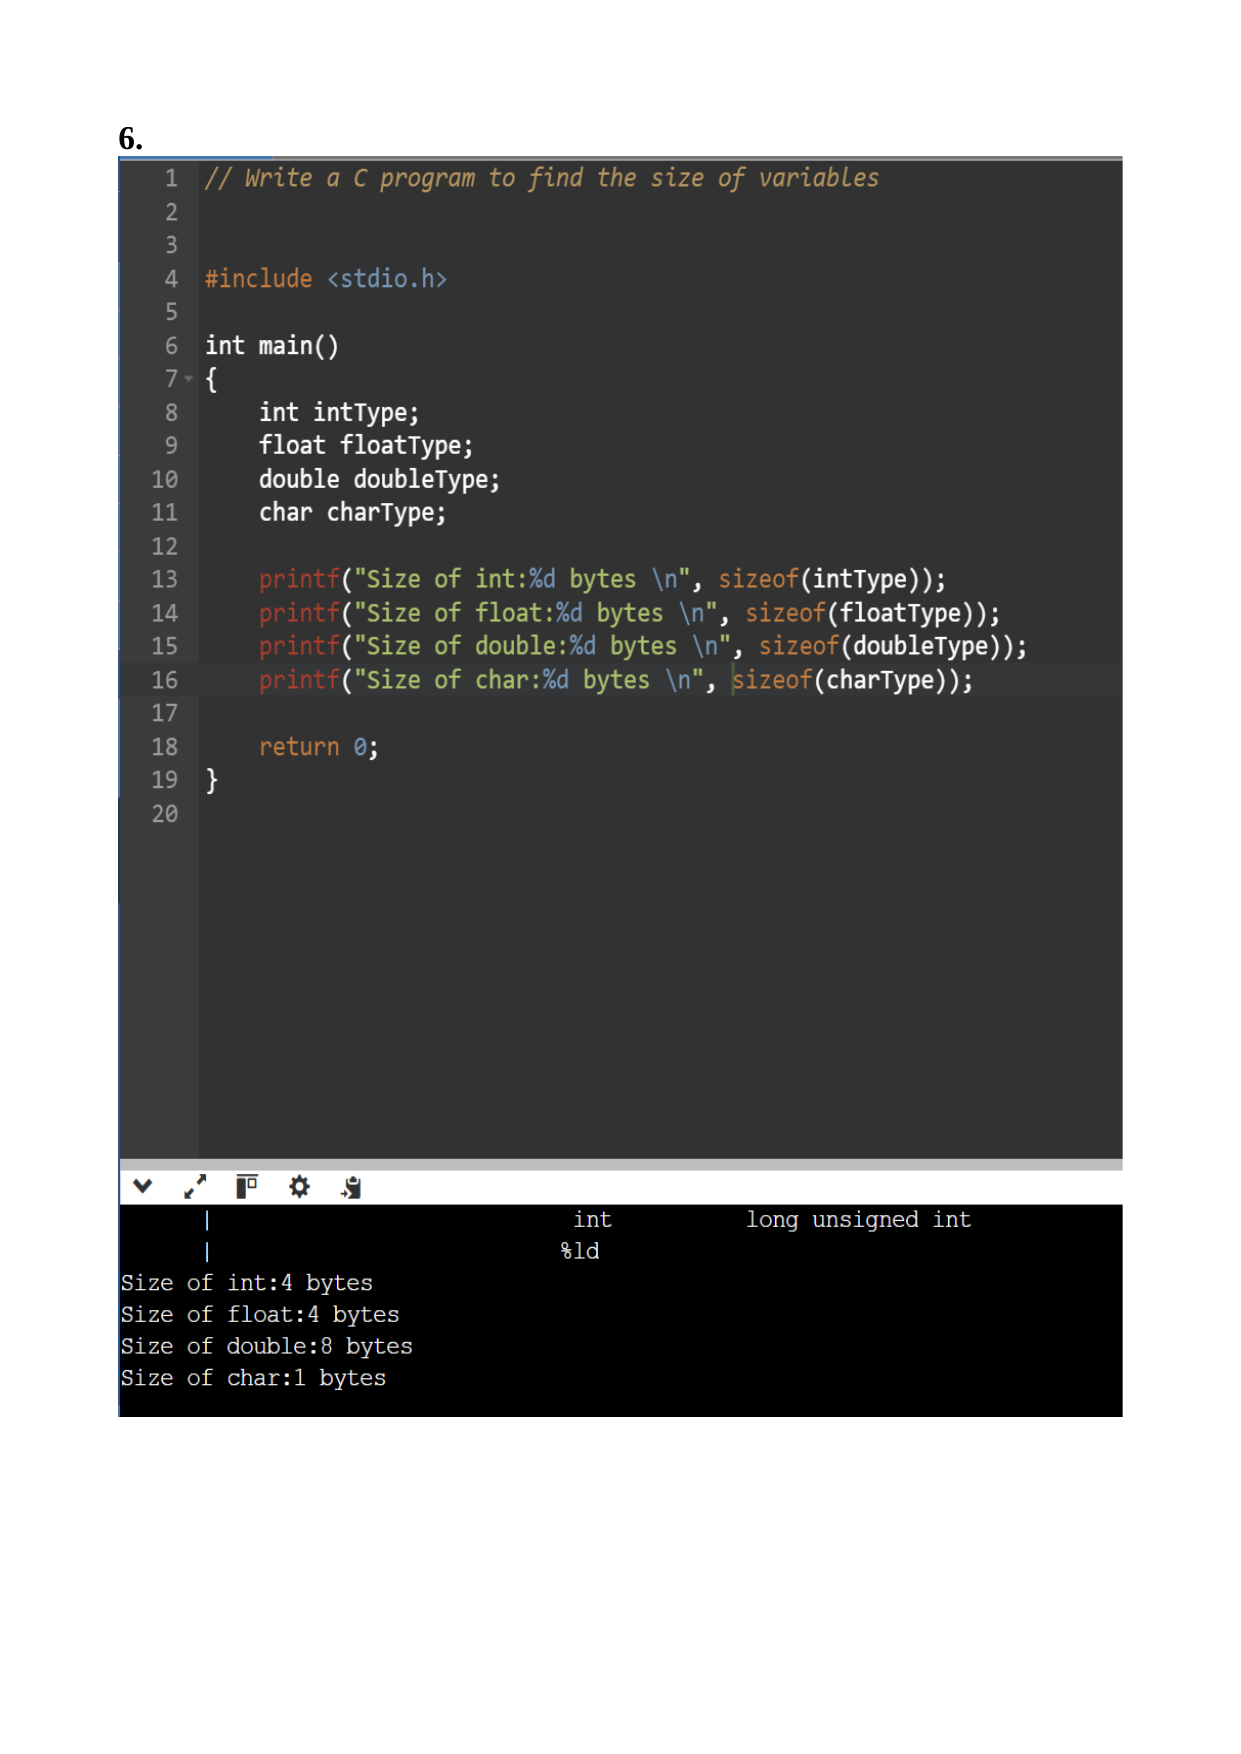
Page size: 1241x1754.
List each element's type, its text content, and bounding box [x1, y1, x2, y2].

text 6. [118, 118, 1122, 156]
